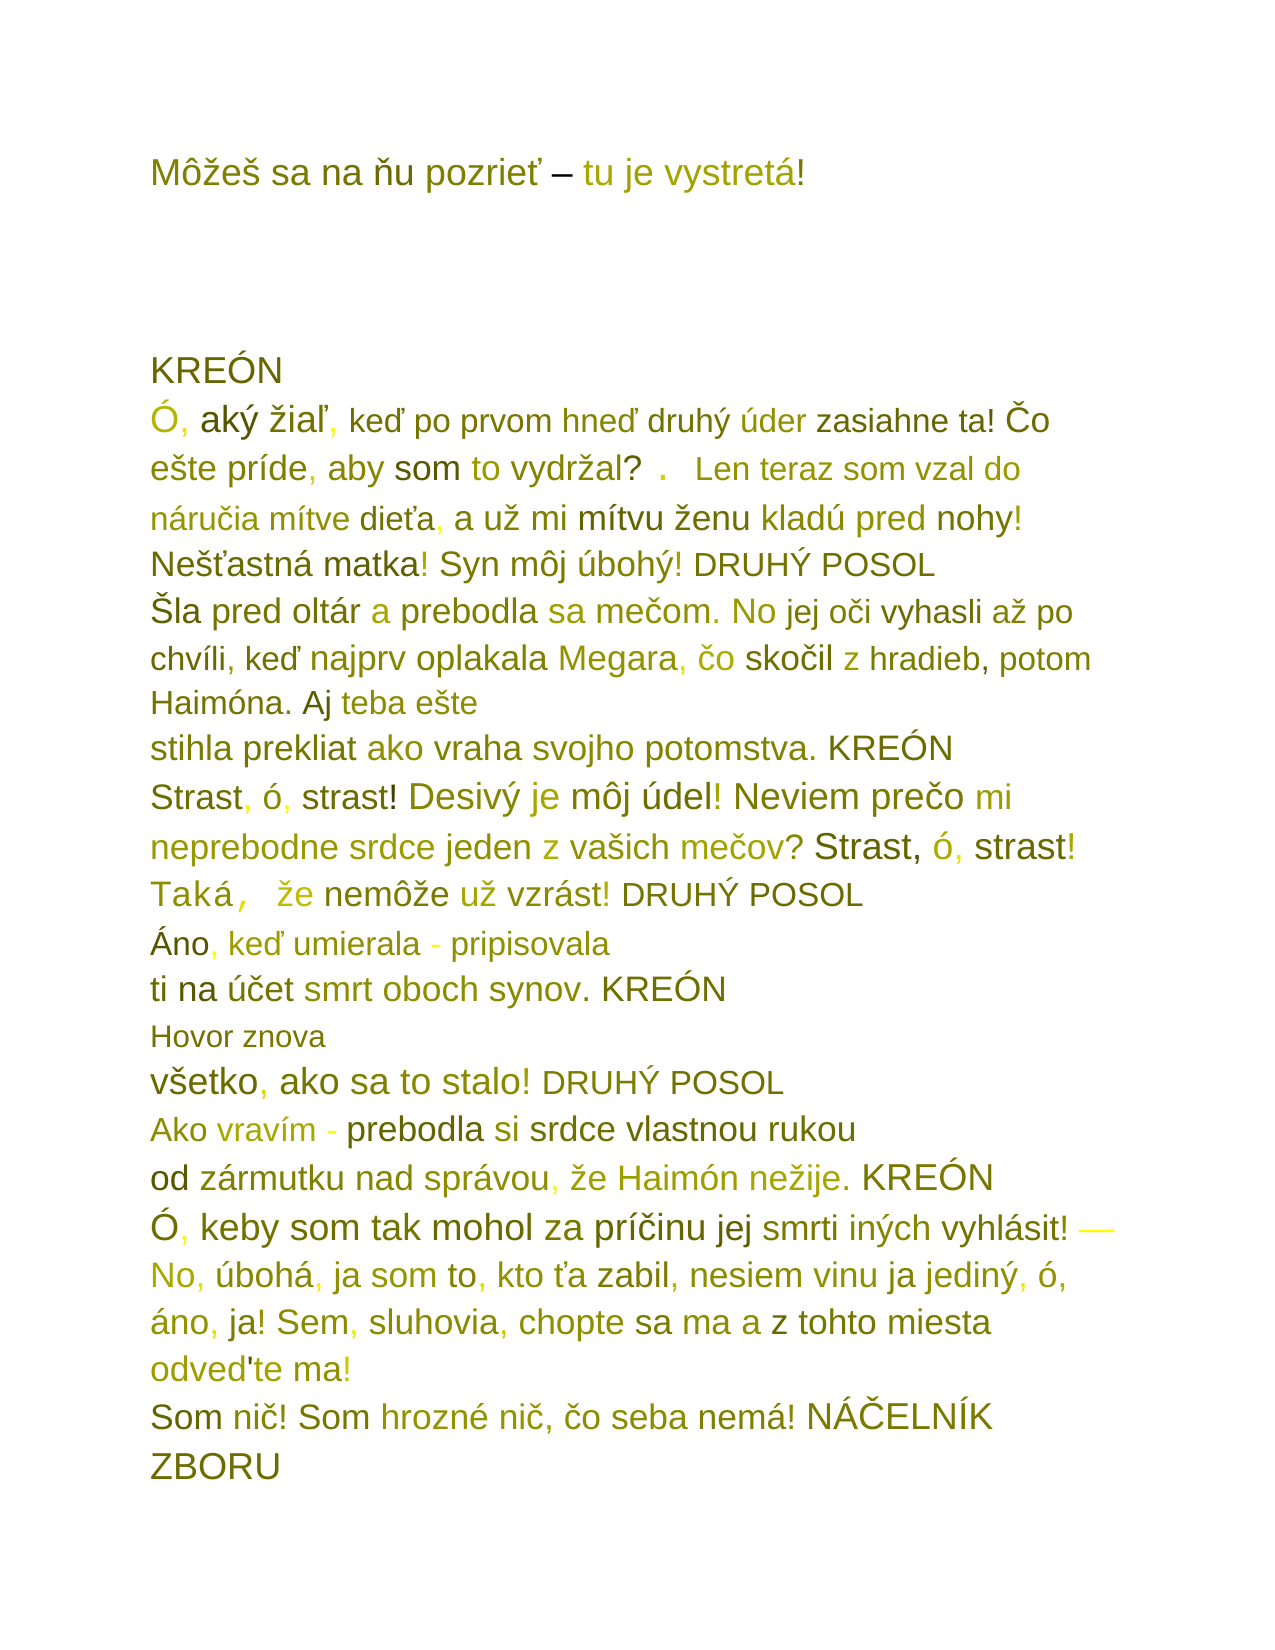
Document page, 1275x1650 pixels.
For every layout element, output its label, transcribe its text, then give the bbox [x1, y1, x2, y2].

text Ako vravím - prebodla si srdce vlastnou rukou [150, 1109, 1125, 1149]
text KREÓN [150, 348, 1125, 391]
text Šla pred oltár a prebodla sa mečom. No jej oči vyhasli až po chvíli, keď najprv oplakala Megara, čo skočil z hradieb, potom Haimóna. Aj teba ešte [150, 590, 1125, 722]
text Strast, ó, strast! Desivý je môj údel! Neviem prečo mi neprebodne srdce jeden z vašich mečov? Strast, ó, strast! [150, 774, 1125, 867]
text ti na účet smrt oboch synov. KREÓN [150, 968, 1125, 1009]
text Som nič! Som hrozné nič, čo seba nemá! NÁČELNÍK ZBORU [150, 1394, 1125, 1487]
text Hovor znova [150, 1018, 1125, 1054]
text Taká, že nemôže už vzrást! DRUHÝ POSOL [150, 873, 1125, 917]
text Ó, keby som tak mohol za príčinu jej smrti iných vyhlásit! — No, úbohá, ja som to, kto ťa zabil, nesiem vinu ja jediný, ó, áno, ja! Sem, sluhovia, chopte sa ma a z tohto miesta odved'te ma! [150, 1205, 1125, 1388]
text Ó, aký žiaľ, keď po prvom hneď druhý úder zasiahne ta! Čo ešte príde, aby som to vydržal? . Len teraz som vzal do náručia mítve dieťa, a už mi mítvu ženu kladú pred nohy! [150, 398, 1125, 537]
text Môžeš sa na ňu pozrieť – tu je vystretá! [150, 150, 1125, 193]
text Áno, keď umierala - pripisovala [150, 924, 1125, 962]
text stihla prekliat ako vraha svojho potomstva. KREÓN [150, 728, 1125, 768]
text Nešťastná matka! Syn môj úbohý! DRUHÝ POSOL [150, 543, 1125, 584]
text od zármutku nad správou, že Haimón nežije. KREÓN [150, 1155, 1125, 1198]
text všetko, ako sa to stalo! DRUHÝ POSOL [150, 1059, 1125, 1102]
